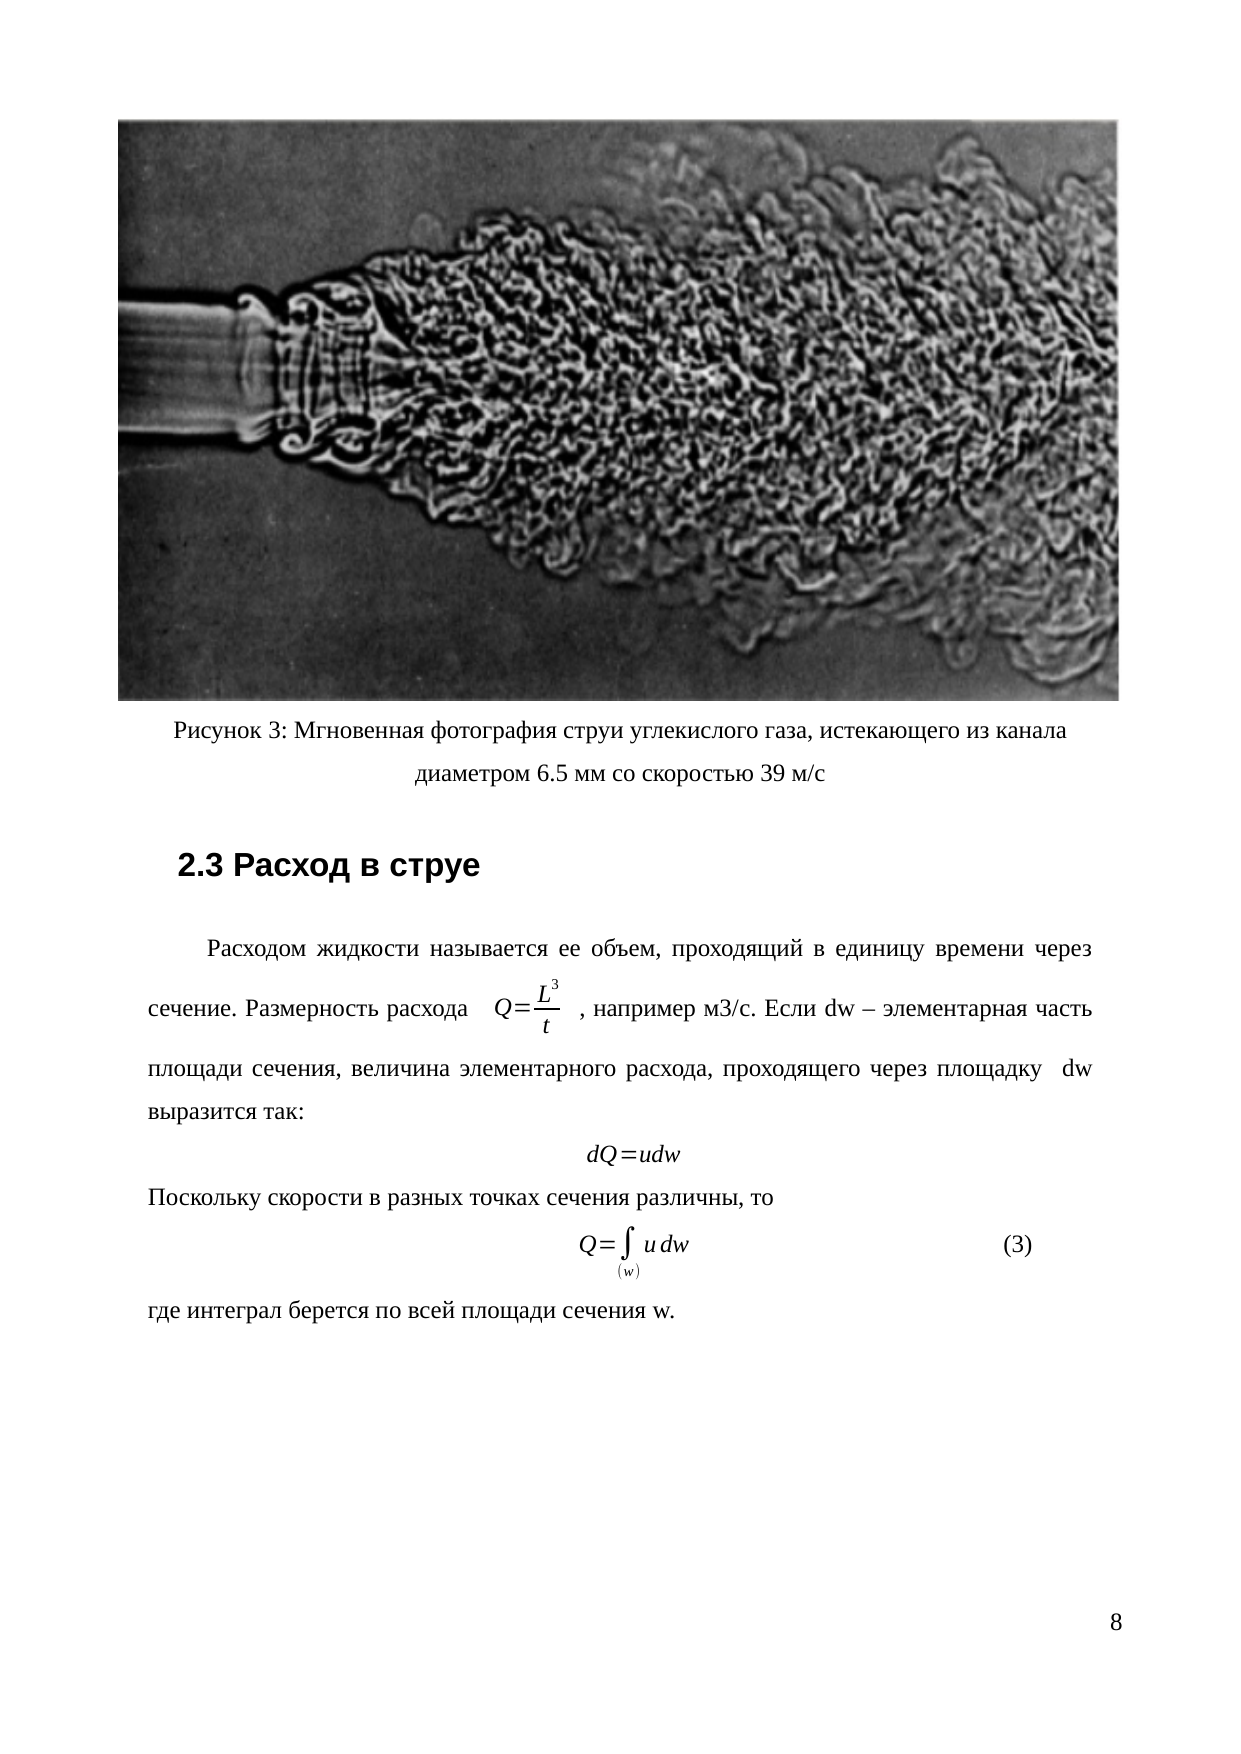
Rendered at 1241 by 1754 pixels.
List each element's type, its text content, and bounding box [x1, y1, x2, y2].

text (3) [148, 1225, 1093, 1281]
subtitle Расход в струе [118, 846, 1122, 884]
text Расходом жидкости называется ее объем, проходящий в единицу времени через сечение. Размерность расхода , например м3/c. Если dw – элементарная часть площади сечения, величина элементарного расхода, проходящего через площадку dw выразится так: [148, 933, 1093, 1124]
text Поскольку скорости в разных точках сечения различны, то [148, 1182, 1093, 1211]
text где интеграл берется по всей площади сечения w. [148, 1295, 1093, 1324]
text Рисунок 3: Мгновенная фотография струи углекислого газа, истекающего из канала диаметром 6.5 мм со скоростью 39 м/c [118, 701, 1122, 787]
picture [118, 118, 1123, 701]
